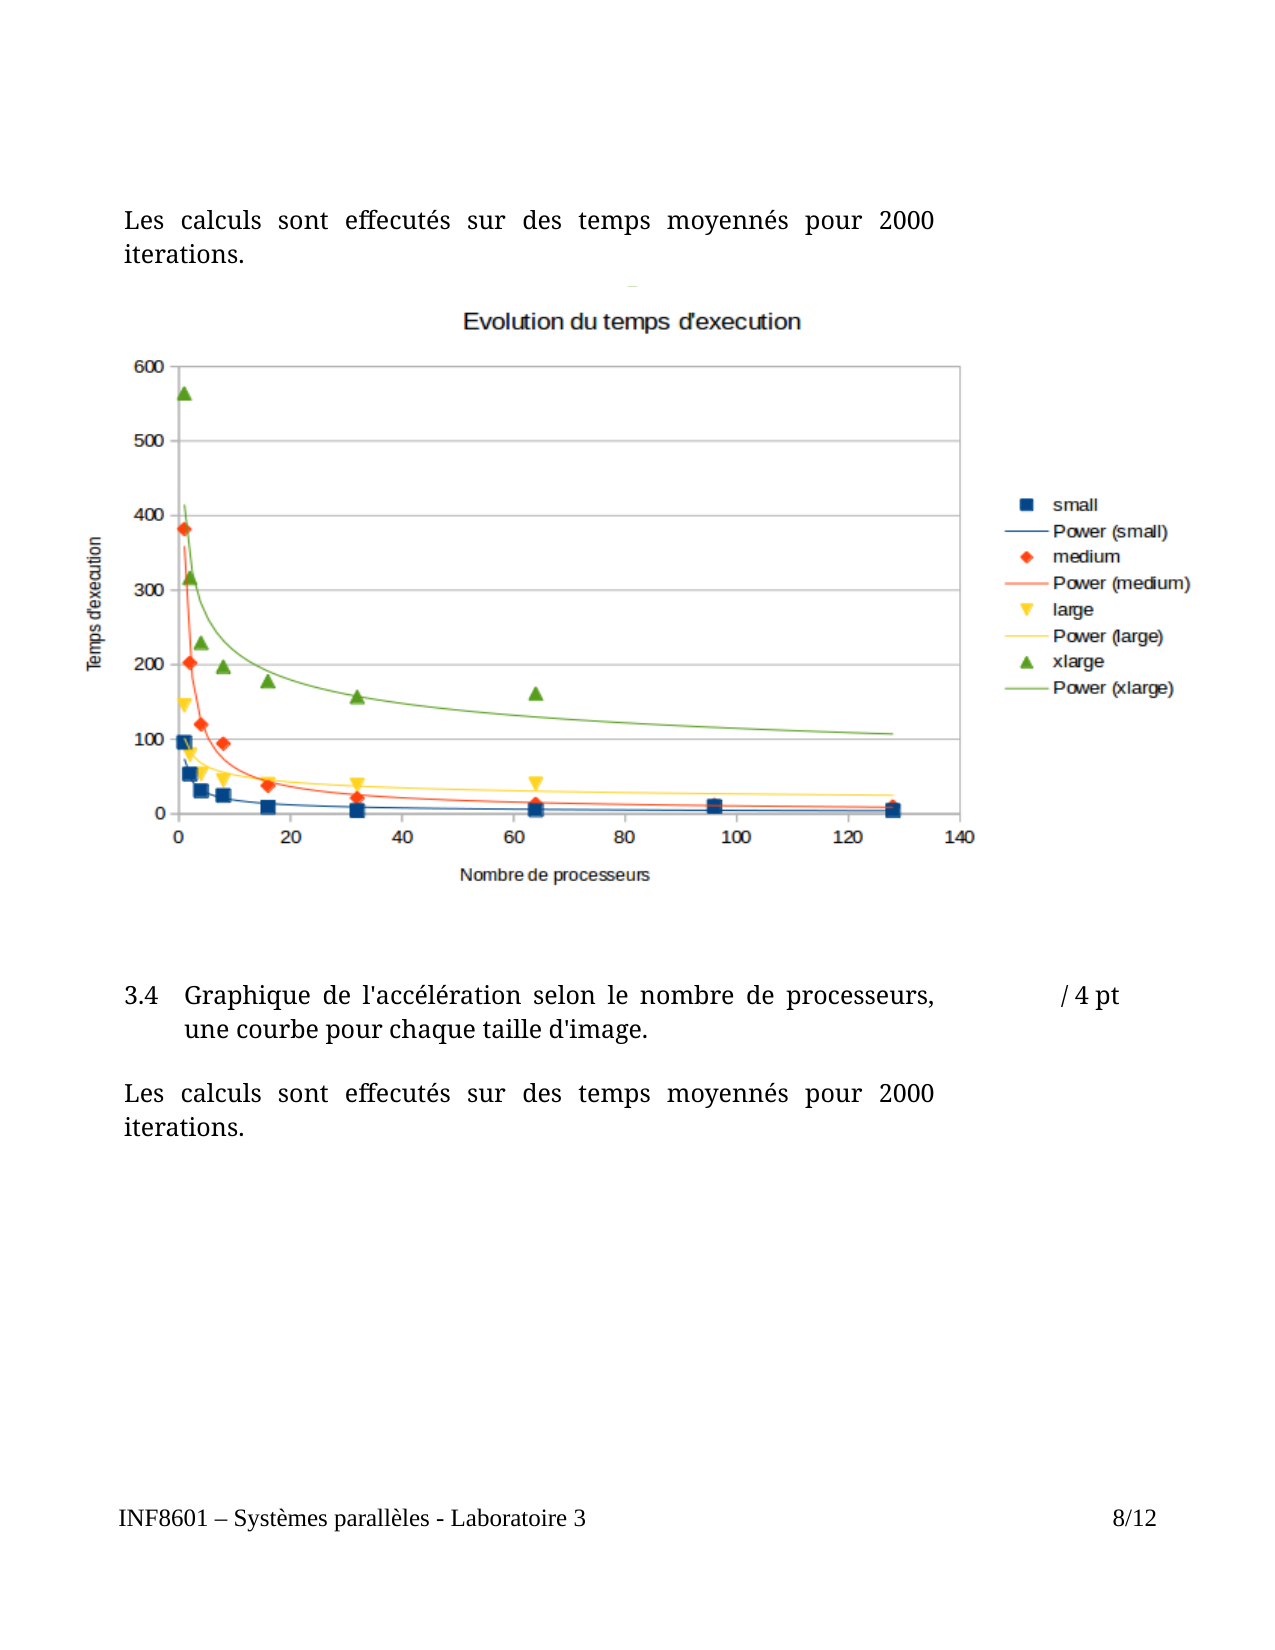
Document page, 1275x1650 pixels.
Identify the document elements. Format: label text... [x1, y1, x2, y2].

table_cell [1049, 902, 1157, 957]
table_cell Les calculs sont effecutés sur des temps moyennés pour 2000 iterations. [118, 118, 941, 286]
table_cell [941, 118, 1049, 286]
table_cell / 4 pt [1049, 957, 1157, 1149]
table_cell [1049, 118, 1157, 286]
table_cell Graphique de l'accélération selon le nombre de processeurs, une courbe pour chaque taille d'image. Les calculs sont effecutés sur des temps moyennés pour 2000 iterations. [118, 957, 941, 1149]
table_cell [941, 902, 1049, 957]
picture [63, 286, 1198, 902]
table_cell [118, 902, 941, 957]
table_cell [941, 957, 1049, 1149]
